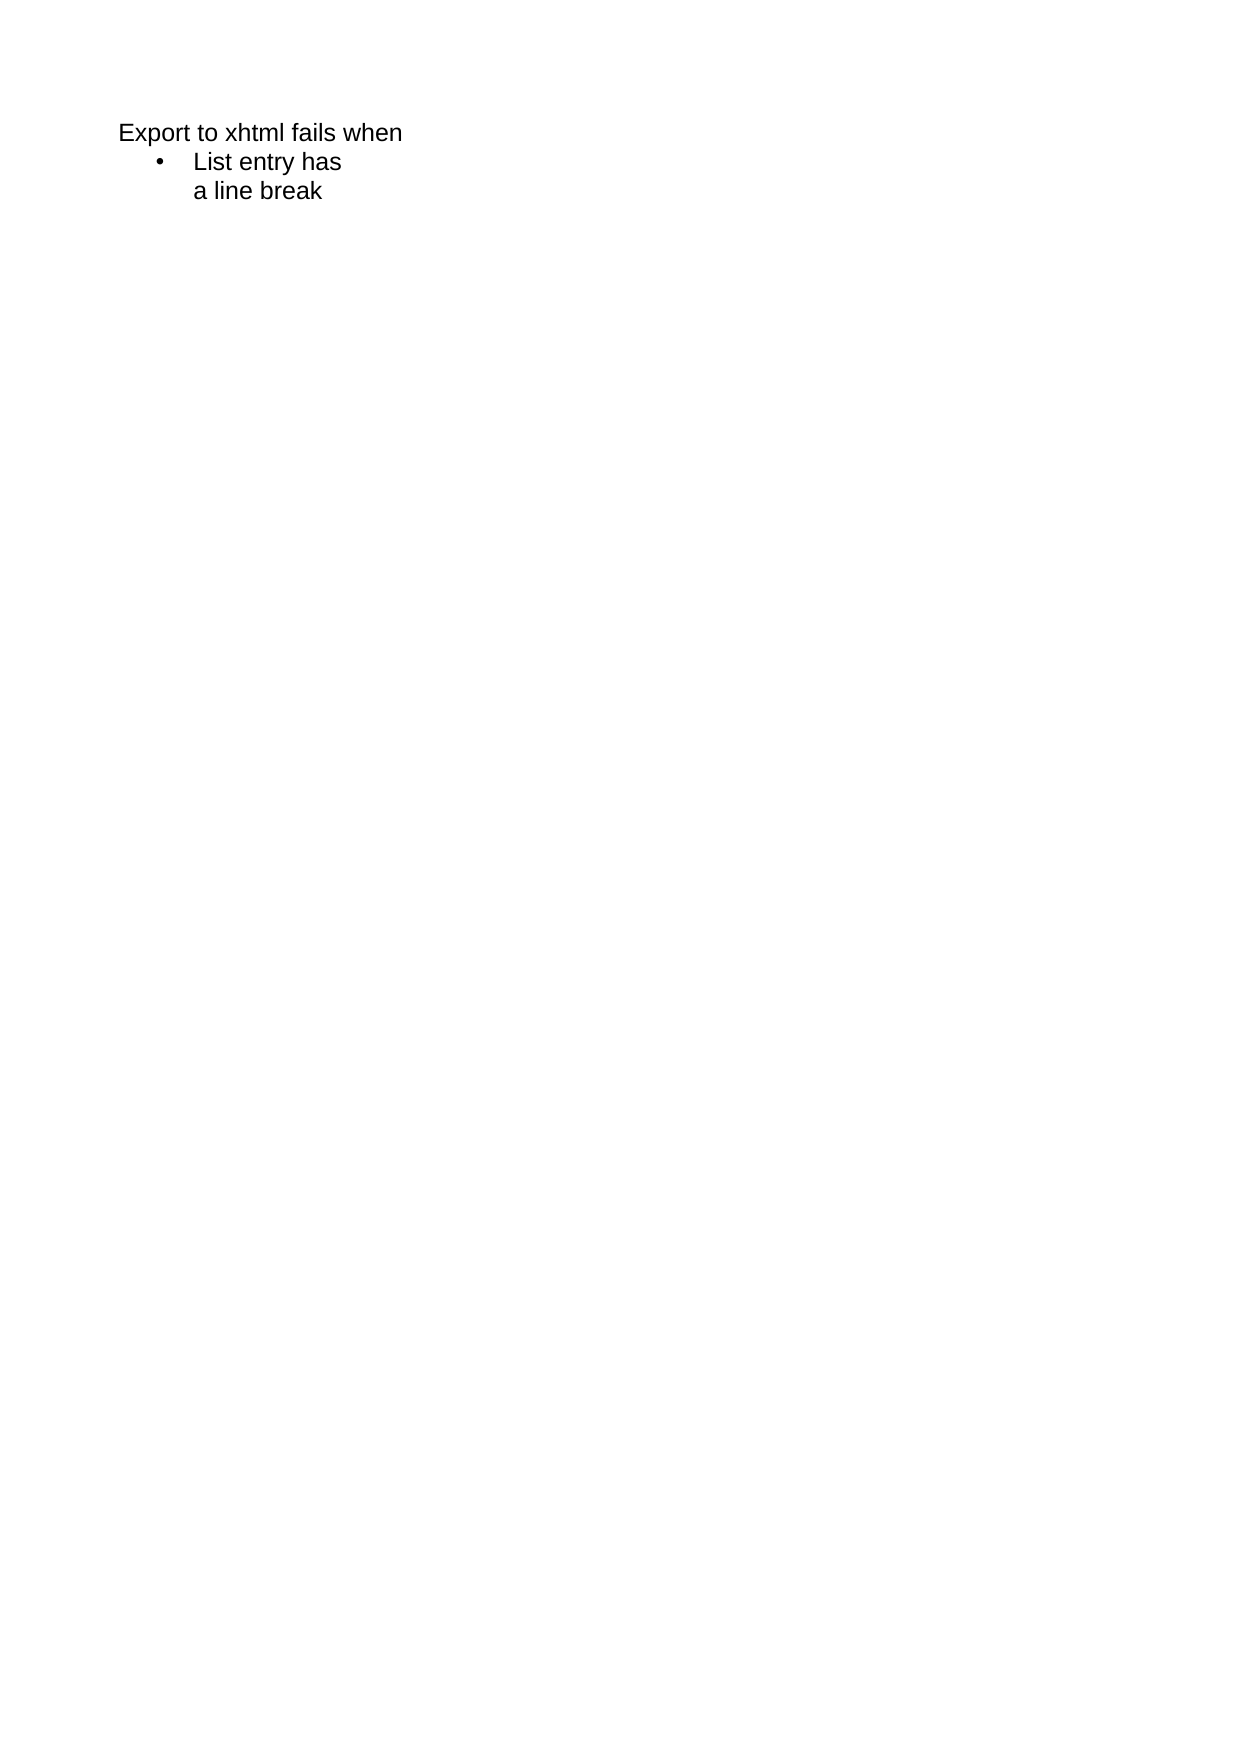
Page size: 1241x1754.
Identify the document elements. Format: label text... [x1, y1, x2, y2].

text Export to xhtml fails when [118, 118, 1122, 147]
list List entry has a line break [156, 147, 1122, 204]
